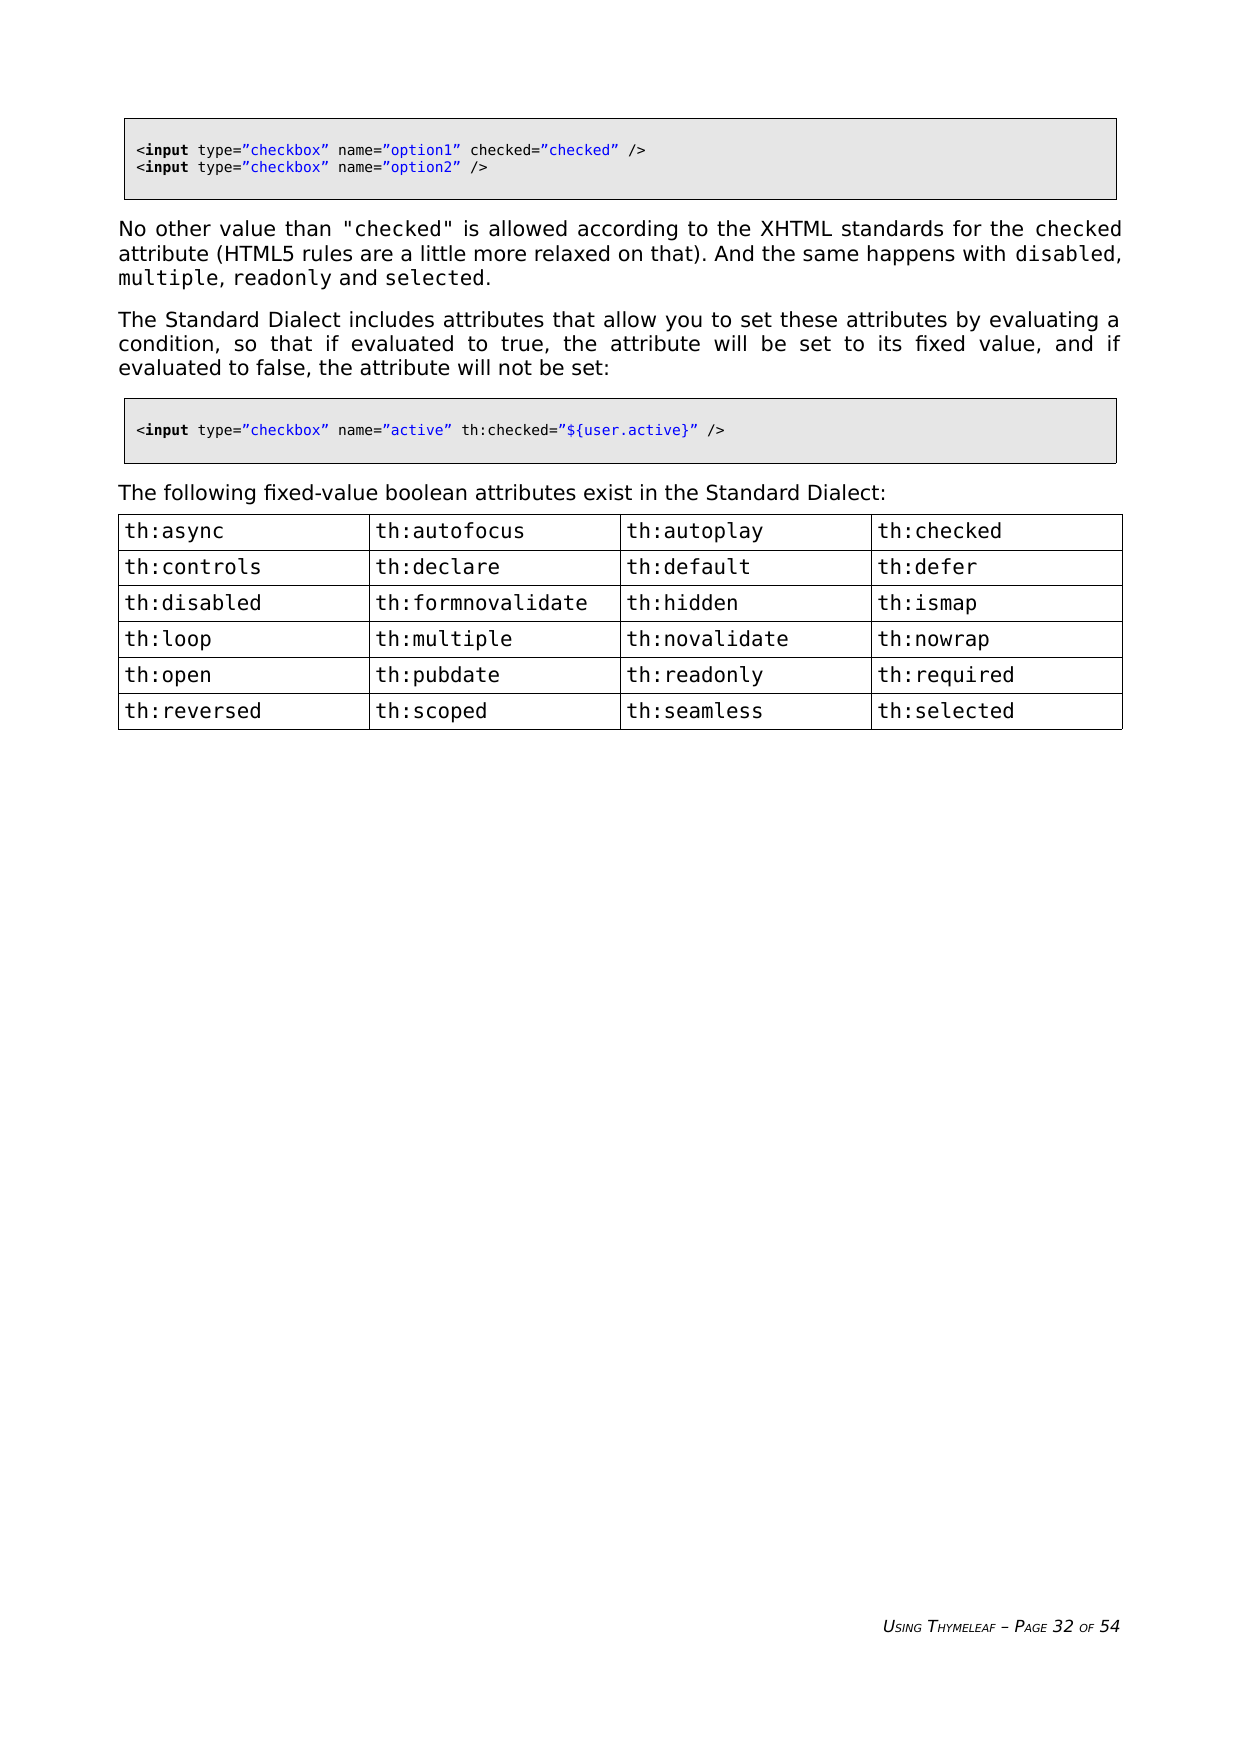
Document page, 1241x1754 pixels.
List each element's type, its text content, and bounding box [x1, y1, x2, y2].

table_cell th:disabled [119, 586, 369, 621]
table_cell th:formnovalidate [370, 586, 620, 621]
table_cell th:defer [872, 551, 1122, 585]
text <input type=”checkbox” name=”active” th:checked=”${user.active}” /> [125, 399, 1116, 463]
table_cell th:declare [370, 551, 620, 585]
table_cell th:ismap [872, 586, 1122, 621]
table_cell th:seamless [621, 694, 871, 729]
table_cell th:hidden [621, 586, 871, 621]
table_header th:async [119, 515, 369, 549]
table_cell th:nowrap [872, 622, 1122, 657]
table_cell th:multiple [370, 622, 620, 657]
table_header th:autoplay [621, 515, 871, 549]
table_cell th:selected [872, 694, 1122, 729]
text No other value than "checked" is allowed according to the XHTML standards for the checked attribute (HTML5 rules are a little more relaxed on that). And the same happens with disabled, multiple, readonly and selected. [118, 217, 1122, 290]
table_cell th:open [119, 658, 369, 693]
table_cell th:readonly [621, 658, 871, 693]
text <input type=”checkbox” name=”option1” checked=”checked” /> <input type=”checkbox” name=”option2” /> [125, 119, 1116, 199]
table_cell th:controls [119, 551, 369, 585]
table_cell th:novalidate [621, 622, 871, 657]
table_header th:autofocus [370, 515, 620, 549]
table_header th:checked [872, 515, 1122, 549]
text The following fixed-value boolean attributes exist in the Standard Dialect: [118, 481, 1122, 505]
table_cell th:scoped [370, 694, 620, 729]
table_cell th:default [621, 551, 871, 585]
table_cell th:pubdate [370, 658, 620, 693]
table_cell th:required [872, 658, 1122, 693]
table_cell th:reversed [119, 694, 369, 729]
text The Standard Dialect includes attributes that allow you to set these attributes by evaluating a condition, so that if evaluated to true, the attribute will be set to its fixed value, and if evaluated to false, the attribute will not be set: [118, 308, 1122, 381]
table_cell th:loop [119, 622, 369, 657]
